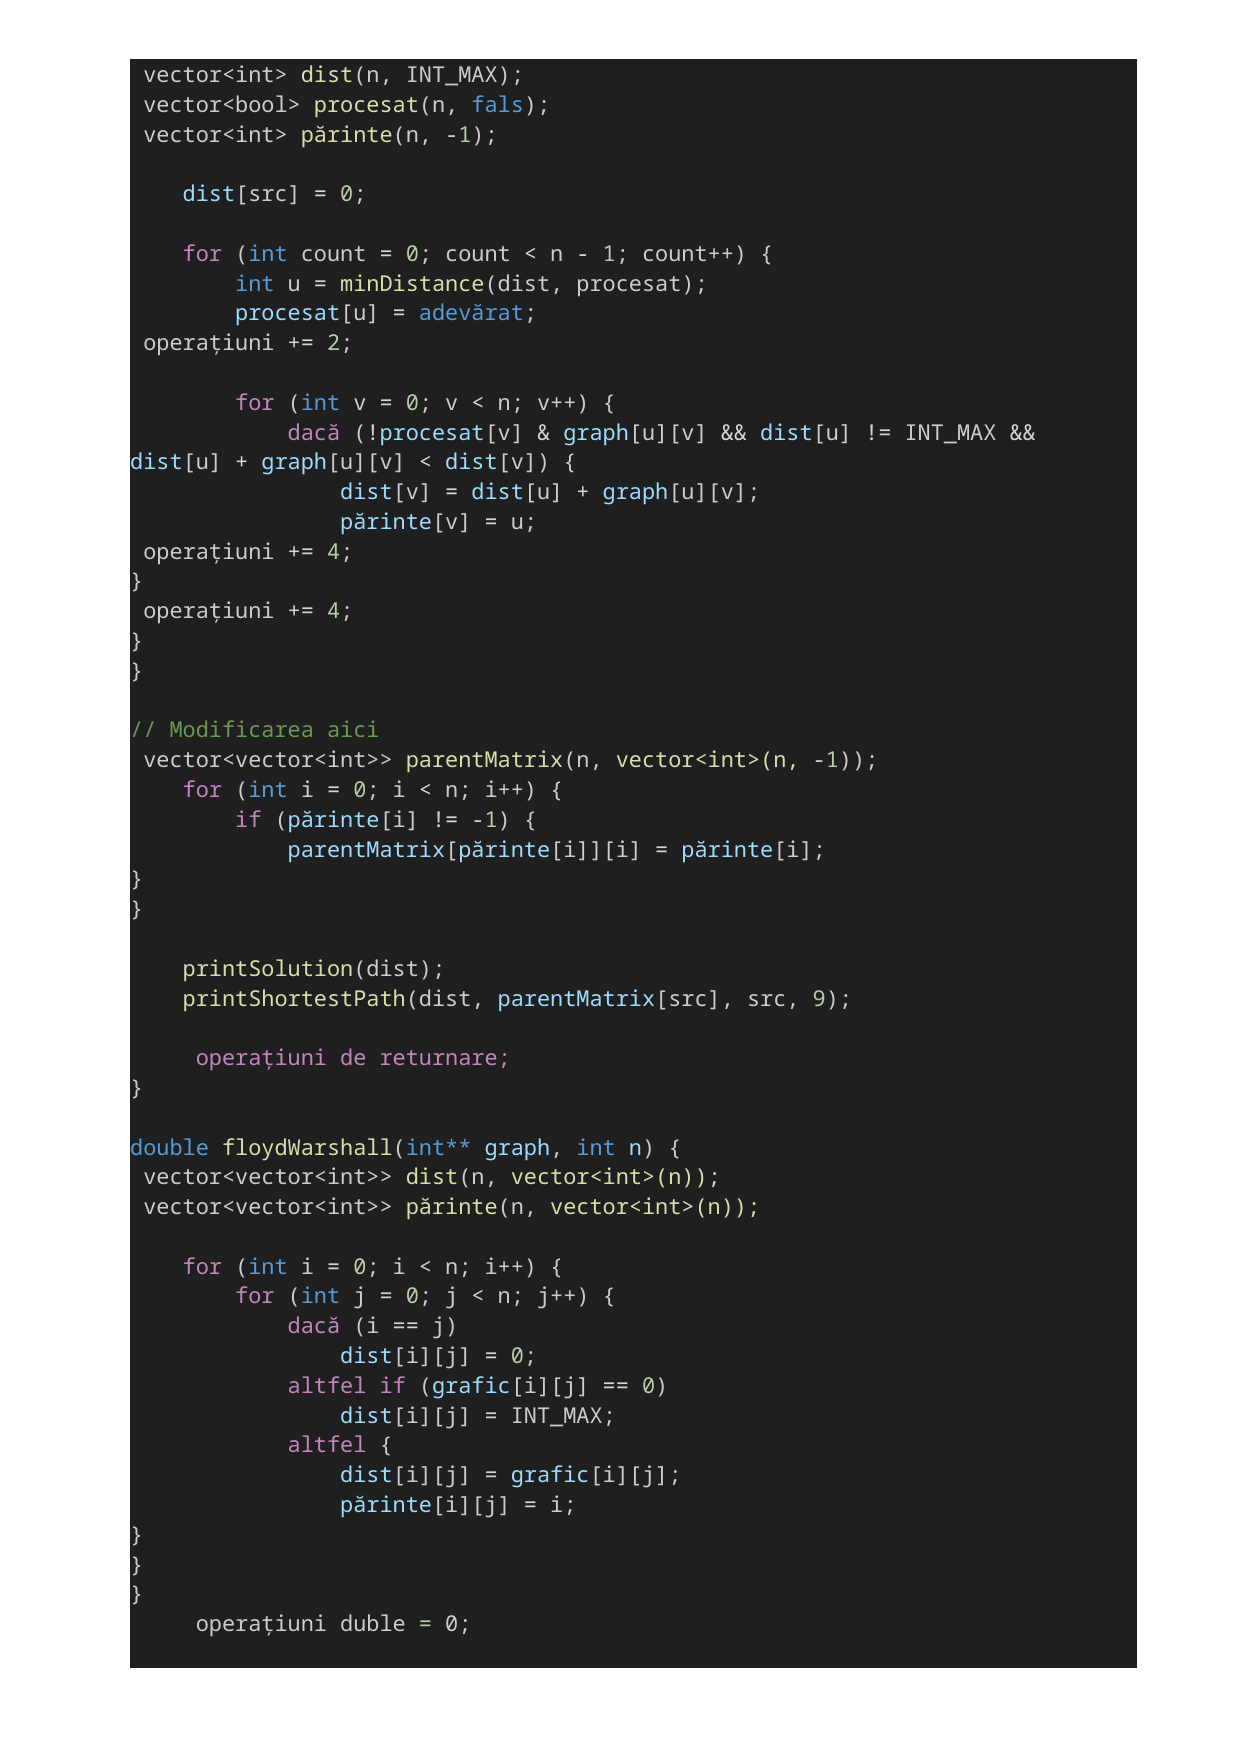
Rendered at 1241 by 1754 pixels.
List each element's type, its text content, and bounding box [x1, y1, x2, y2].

text parentMatrix[părinte[i]][i] = părinte[i]; [130, 834, 1137, 863]
text părinte[v] = u; [130, 506, 1137, 536]
text for (int i = 0; i < n; i++) { [130, 774, 1137, 804]
text dist[v] = dist[u] + graph[u][v]; [130, 476, 1137, 506]
text procesat[u] = adevărat; [130, 297, 1137, 327]
text dist[i][j] = INT_MAX; [130, 1400, 1137, 1429]
text double floydWarshall(int** graph, int n) { [130, 1132, 1137, 1161]
text vector<vector<int>> parentMatrix(n, vector<int>(n, -1)); [130, 744, 1137, 774]
text } [130, 1549, 1137, 1578]
text for (int count = 0; count < n - 1; count++) { [130, 238, 1137, 268]
text operațiuni duble = 0; [130, 1608, 1137, 1638]
text // Modificarea aici [130, 714, 1137, 744]
text for (int i = 0; i < n; i++) { [130, 1251, 1137, 1281]
text } [130, 863, 1137, 893]
text dist[i][j] = grafic[i][j]; [130, 1459, 1137, 1489]
text for (int v = 0; v < n; v++) { [130, 387, 1137, 417]
text altfel if (grafic[i][j] == 0) [130, 1370, 1137, 1400]
text vector<vector<int>> dist(n, vector<int>(n)); [130, 1161, 1137, 1191]
text vector<int> dist(n, INT_MAX); [130, 59, 1137, 89]
text operațiuni += 4; [130, 536, 1137, 566]
text } [130, 1519, 1137, 1549]
text } [130, 566, 1137, 595]
text altfel { [130, 1429, 1137, 1459]
text if (părinte[i] != -1) { [130, 804, 1137, 834]
text dacă (!procesat[v] & graph[u][v] && dist[u] != INT_MAX && dist[u] + graph[u][v] < dist[v]) { [130, 417, 1137, 476]
text vector<int> părinte(n, -1); [130, 119, 1137, 148]
text dacă (i == j) [130, 1310, 1137, 1340]
text vector<vector<int>> părinte(n, vector<int>(n)); [130, 1191, 1137, 1221]
text dist[i][j] = 0; [130, 1340, 1137, 1370]
text } [130, 655, 1137, 685]
text printSolution(dist); [130, 953, 1137, 983]
text vector<bool> procesat(n, fals); [130, 89, 1137, 119]
text operațiuni += 4; [130, 595, 1137, 625]
text } [130, 1578, 1137, 1608]
text părinte[i][j] = i; [130, 1489, 1137, 1519]
text for (int j = 0; j < n; j++) { [130, 1281, 1137, 1310]
text dist[src] = 0; [130, 178, 1137, 208]
text operațiuni de returnare; [130, 1042, 1137, 1072]
text } [130, 893, 1137, 923]
text printShortestPath(dist, parentMatrix[src], src, 9); [130, 983, 1137, 1012]
text int u = minDistance(dist, procesat); [130, 268, 1137, 297]
text } [130, 625, 1137, 655]
text operațiuni += 2; [130, 327, 1137, 357]
text } [130, 1072, 1137, 1102]
